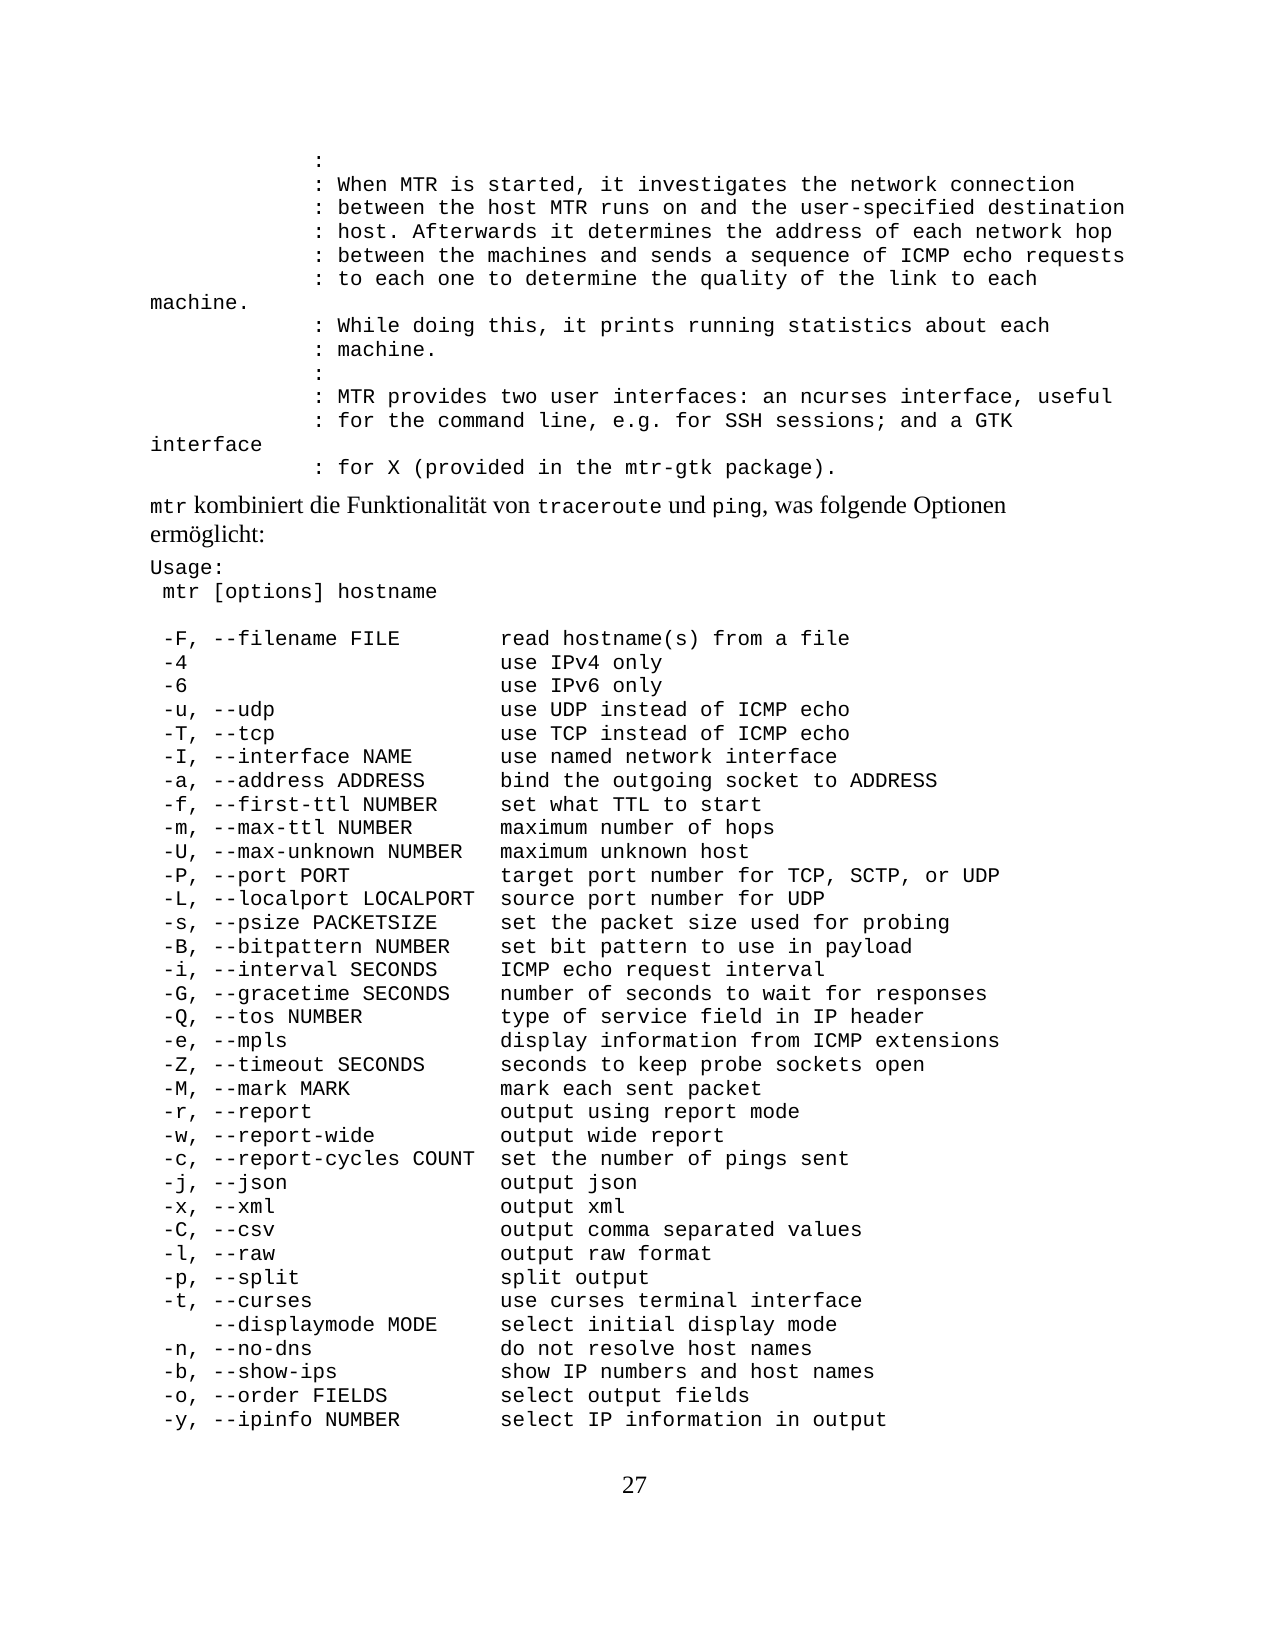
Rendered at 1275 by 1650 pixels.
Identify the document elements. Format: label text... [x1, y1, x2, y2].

text -m, --max-ttl NUMBER maximum number of hops [150, 817, 1125, 841]
text : While doing this, it prints running statistics about each [150, 316, 1125, 339]
text -u, --udp use UDP instead of ICMP echo [150, 699, 1125, 723]
text : [150, 150, 1125, 174]
text -Z, --timeout SECONDS seconds to keep probe sockets open [150, 1054, 1125, 1077]
text -U, --max-unknown NUMBER maximum unknown host [150, 841, 1125, 865]
text -4 use IPv4 only [150, 652, 1125, 676]
text --displaymode MODE select initial display mode [150, 1314, 1125, 1338]
text : between the host MTR runs on and the user-specified destination [150, 197, 1125, 221]
text -t, --curses use curses terminal interface [150, 1290, 1125, 1314]
text -n, --no-dns do not resolve host names [150, 1338, 1125, 1361]
text -T, --tcp use TCP instead of ICMP echo [150, 723, 1125, 746]
text : machine. [150, 339, 1125, 363]
text -p, --split split output [150, 1267, 1125, 1290]
text : host. Afterwards it determines the address of each network hop [150, 221, 1125, 244]
text : to each one to determine the quality of the link to each machine. [150, 268, 1125, 316]
text -e, --mpls display information from ICMP extensions [150, 1030, 1125, 1054]
text -x, --xml output xml [150, 1196, 1125, 1219]
text -C, --csv output comma separated values [150, 1219, 1125, 1243]
text -c, --report-cycles COUNT set the number of pings sent [150, 1148, 1125, 1172]
text -j, --json output json [150, 1172, 1125, 1196]
text -y, --ipinfo NUMBER select IP information in output [150, 1408, 1125, 1432]
text -B, --bitpattern NUMBER set bit pattern to use in payload [150, 936, 1125, 959]
text -G, --gracetime SECONDS number of seconds to wait for responses [150, 983, 1125, 1007]
text -a, --address ADDRESS bind the outgoing socket to ADDRESS [150, 770, 1125, 794]
text -6 use IPv6 only [150, 676, 1125, 699]
text -w, --report-wide output wide report [150, 1125, 1125, 1148]
text -o, --order FIELDS select output fields [150, 1385, 1125, 1408]
text -P, --port PORT target port number for TCP, SCTP, or UDP [150, 865, 1125, 888]
text Usage: [150, 557, 1125, 581]
text -M, --mark MARK mark each sent packet [150, 1077, 1125, 1101]
text : MTR provides two user interfaces: an ncurses interface, useful [150, 386, 1125, 410]
text mtr kombiniert die Funktionalität von traceroute und ping, was folgende Optionen ermöglicht: [150, 490, 1125, 548]
text -I, --interface NAME use named network interface [150, 746, 1125, 770]
text : When MTR is started, it investigates the network connection [150, 174, 1125, 197]
text : between the machines and sends a sequence of ICMP echo requests [150, 244, 1125, 268]
text : [150, 363, 1125, 386]
text : for the command line, e.g. for SSH sessions; and a GTK interface [150, 410, 1125, 457]
text mtr [options] hostname [150, 581, 1125, 604]
text -b, --show-ips show IP numbers and host names [150, 1361, 1125, 1385]
text -L, --localport LOCALPORT source port number for UDP [150, 888, 1125, 912]
text -l, --raw output raw format [150, 1243, 1125, 1267]
text -Q, --tos NUMBER type of service field in IP header [150, 1007, 1125, 1030]
text -s, --psize PACKETSIZE set the packet size used for probing [150, 912, 1125, 936]
text : for X (provided in the mtr-gtk package). [150, 457, 1125, 481]
text -f, --first-ttl NUMBER set what TTL to start [150, 794, 1125, 817]
text -i, --interval SECONDS ICMP echo request interval [150, 959, 1125, 983]
text -F, --filename FILE read hostname(s) from a file [150, 628, 1125, 652]
text -r, --report output using report mode [150, 1101, 1125, 1125]
